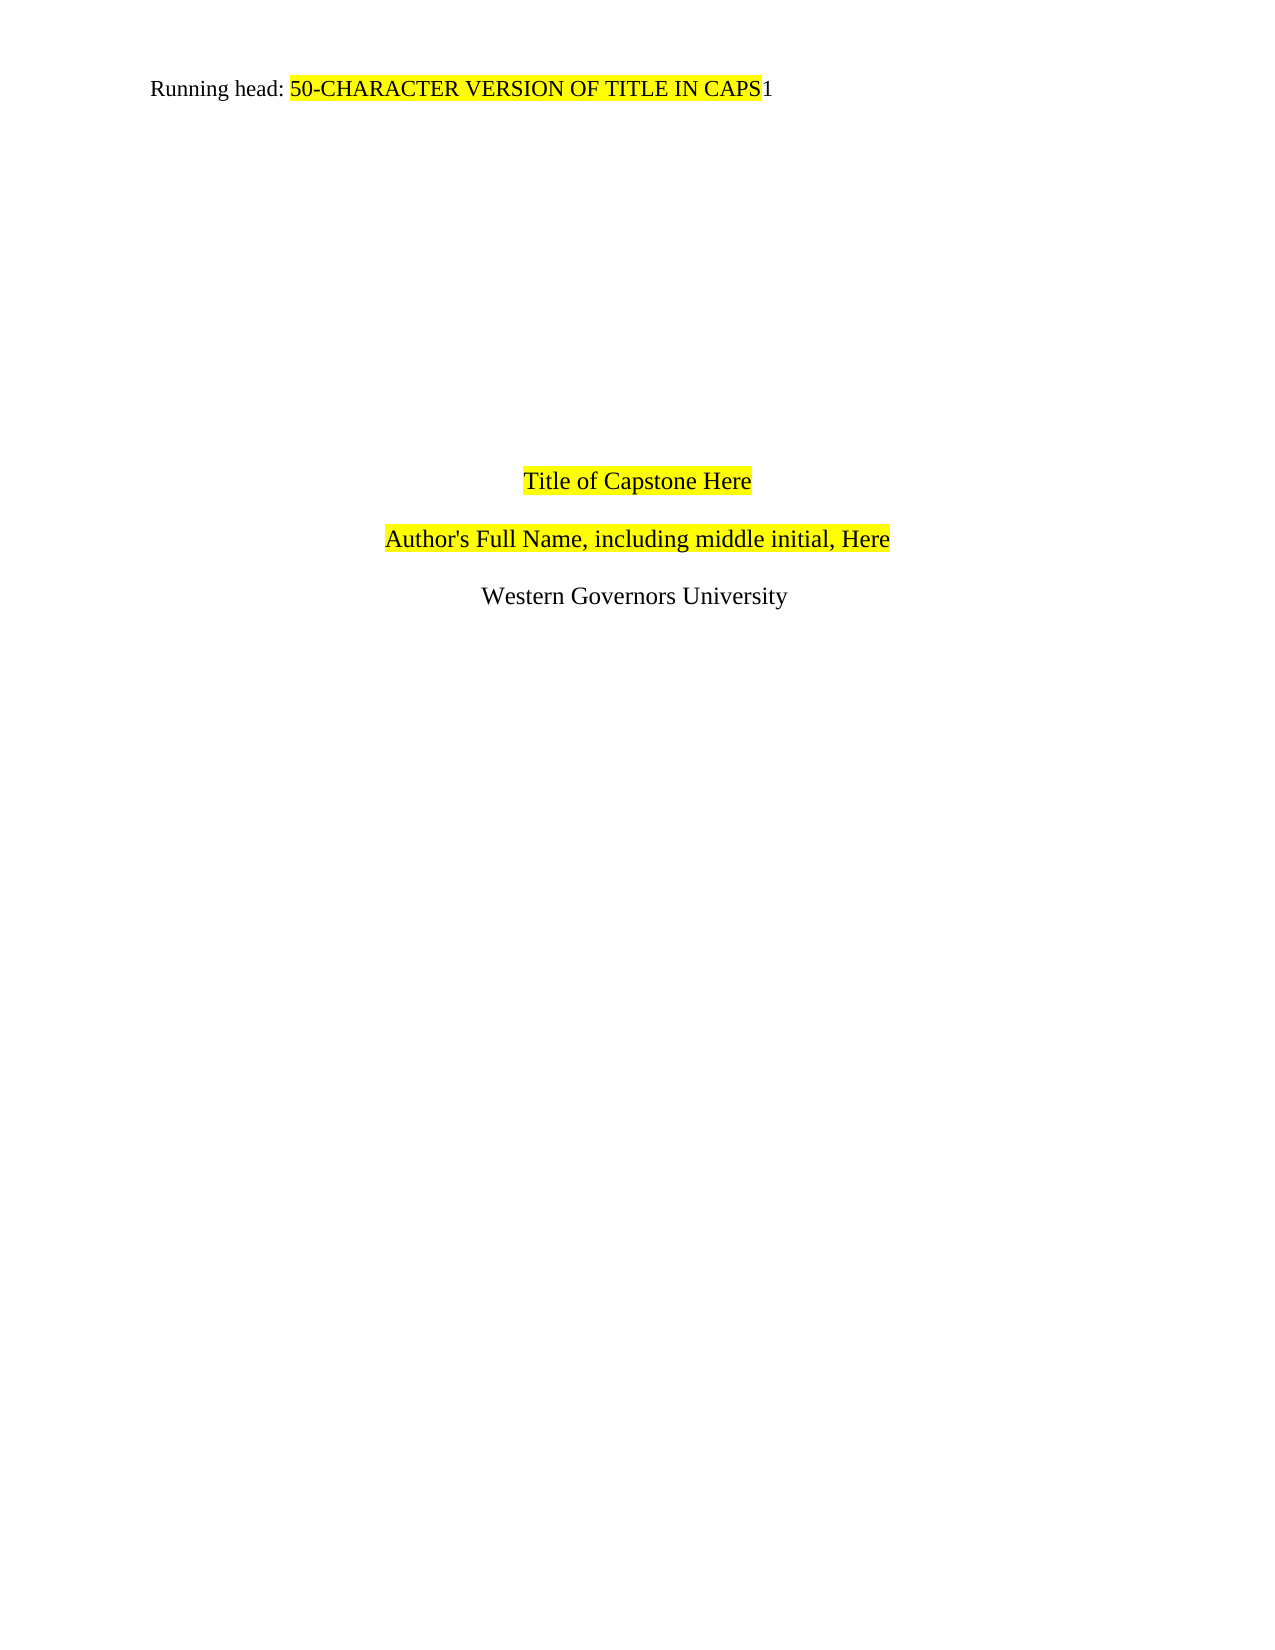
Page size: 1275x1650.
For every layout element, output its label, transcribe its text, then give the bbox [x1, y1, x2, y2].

text Title of Capstone Here [150, 466, 1125, 495]
text Author's Full Name, including middle initial, Here [150, 524, 1125, 552]
text Western Governors University [150, 581, 1125, 610]
